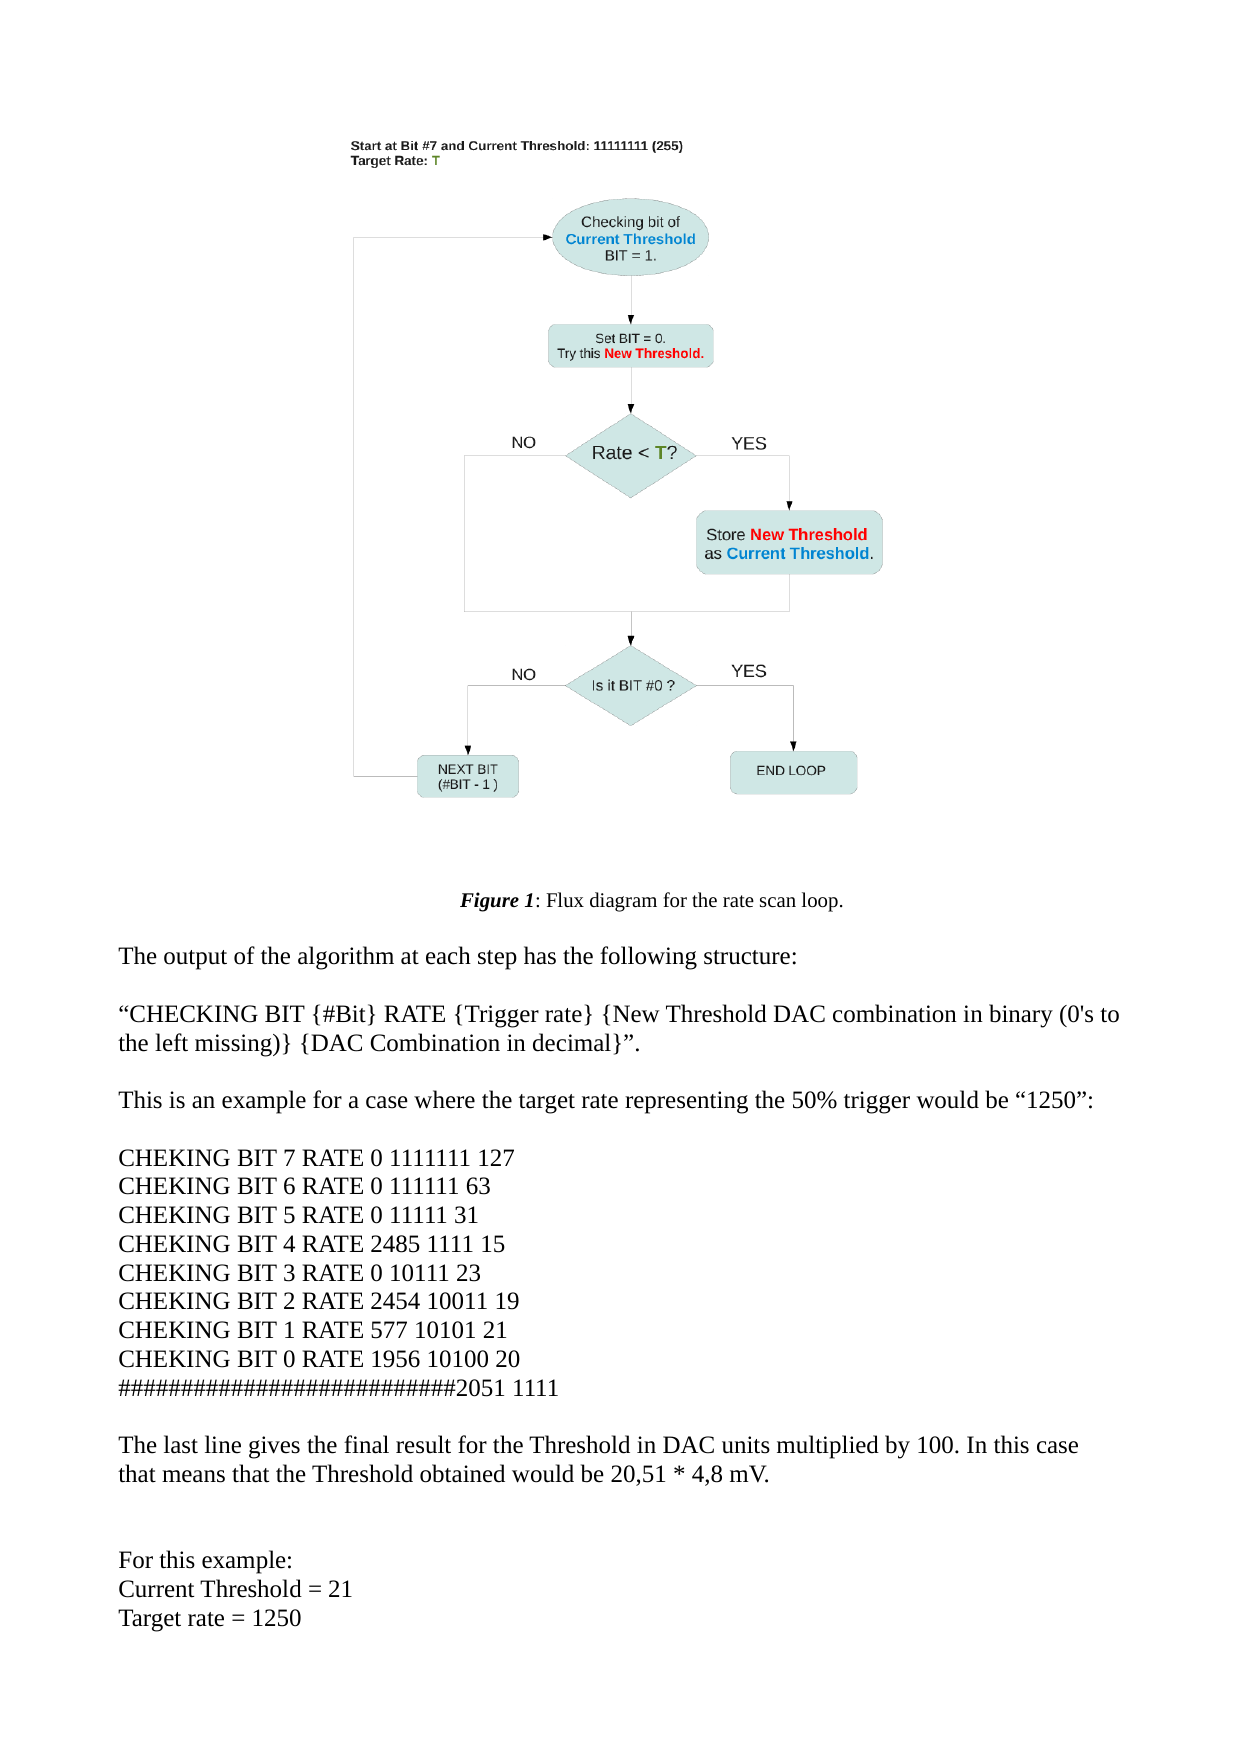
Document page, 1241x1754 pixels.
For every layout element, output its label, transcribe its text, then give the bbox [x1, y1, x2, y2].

text The last line gives the final result for the Threshold in DAC units multiplied by 100. In this case that means that the Threshold obtained would be 20,51 * 4,8 mV. [118, 1430, 1122, 1488]
text CHEKING BIT 2 RATE 2454 10011 19 [118, 1286, 1122, 1315]
text Current Threshold = 21 [118, 1574, 1122, 1603]
text CHEKING BIT 5 RATE 0 11111 31 [118, 1200, 1122, 1229]
text ###########################2051 1111 [118, 1373, 1122, 1401]
text CHEKING BIT 4 RATE 2485 1111 15 [118, 1229, 1122, 1258]
text CHEKING BIT 1 RATE 577 10101 21 [118, 1315, 1122, 1344]
text For this example: [118, 1545, 1122, 1574]
text CHEKING BIT 3 RATE 0 10111 23 [118, 1258, 1122, 1286]
text CHEKING BIT 7 RATE 0 1111111 127 [118, 1143, 1122, 1171]
text This is an example for a case where the target rate representing the 50% trigger would be “1250”: [118, 1085, 1122, 1114]
text The output of the algorithm at each step has the following structure: [118, 941, 1122, 970]
text CHEKING BIT 6 RATE 0 111111 63 [118, 1171, 1122, 1200]
text Target rate = 1250 [118, 1603, 1122, 1631]
text “CHECKING BIT {#Bit} RATE {Trigger rate} {New Threshold DAC combination in binary (0's to the left missing)} {DAC Combination in decimal}”. [118, 999, 1122, 1056]
picture [325, 118, 916, 856]
text Figure 1: Flux diagram for the rate scan loop. [118, 884, 1122, 913]
text CHEKING BIT 0 RATE 1956 10100 20 [118, 1344, 1122, 1373]
